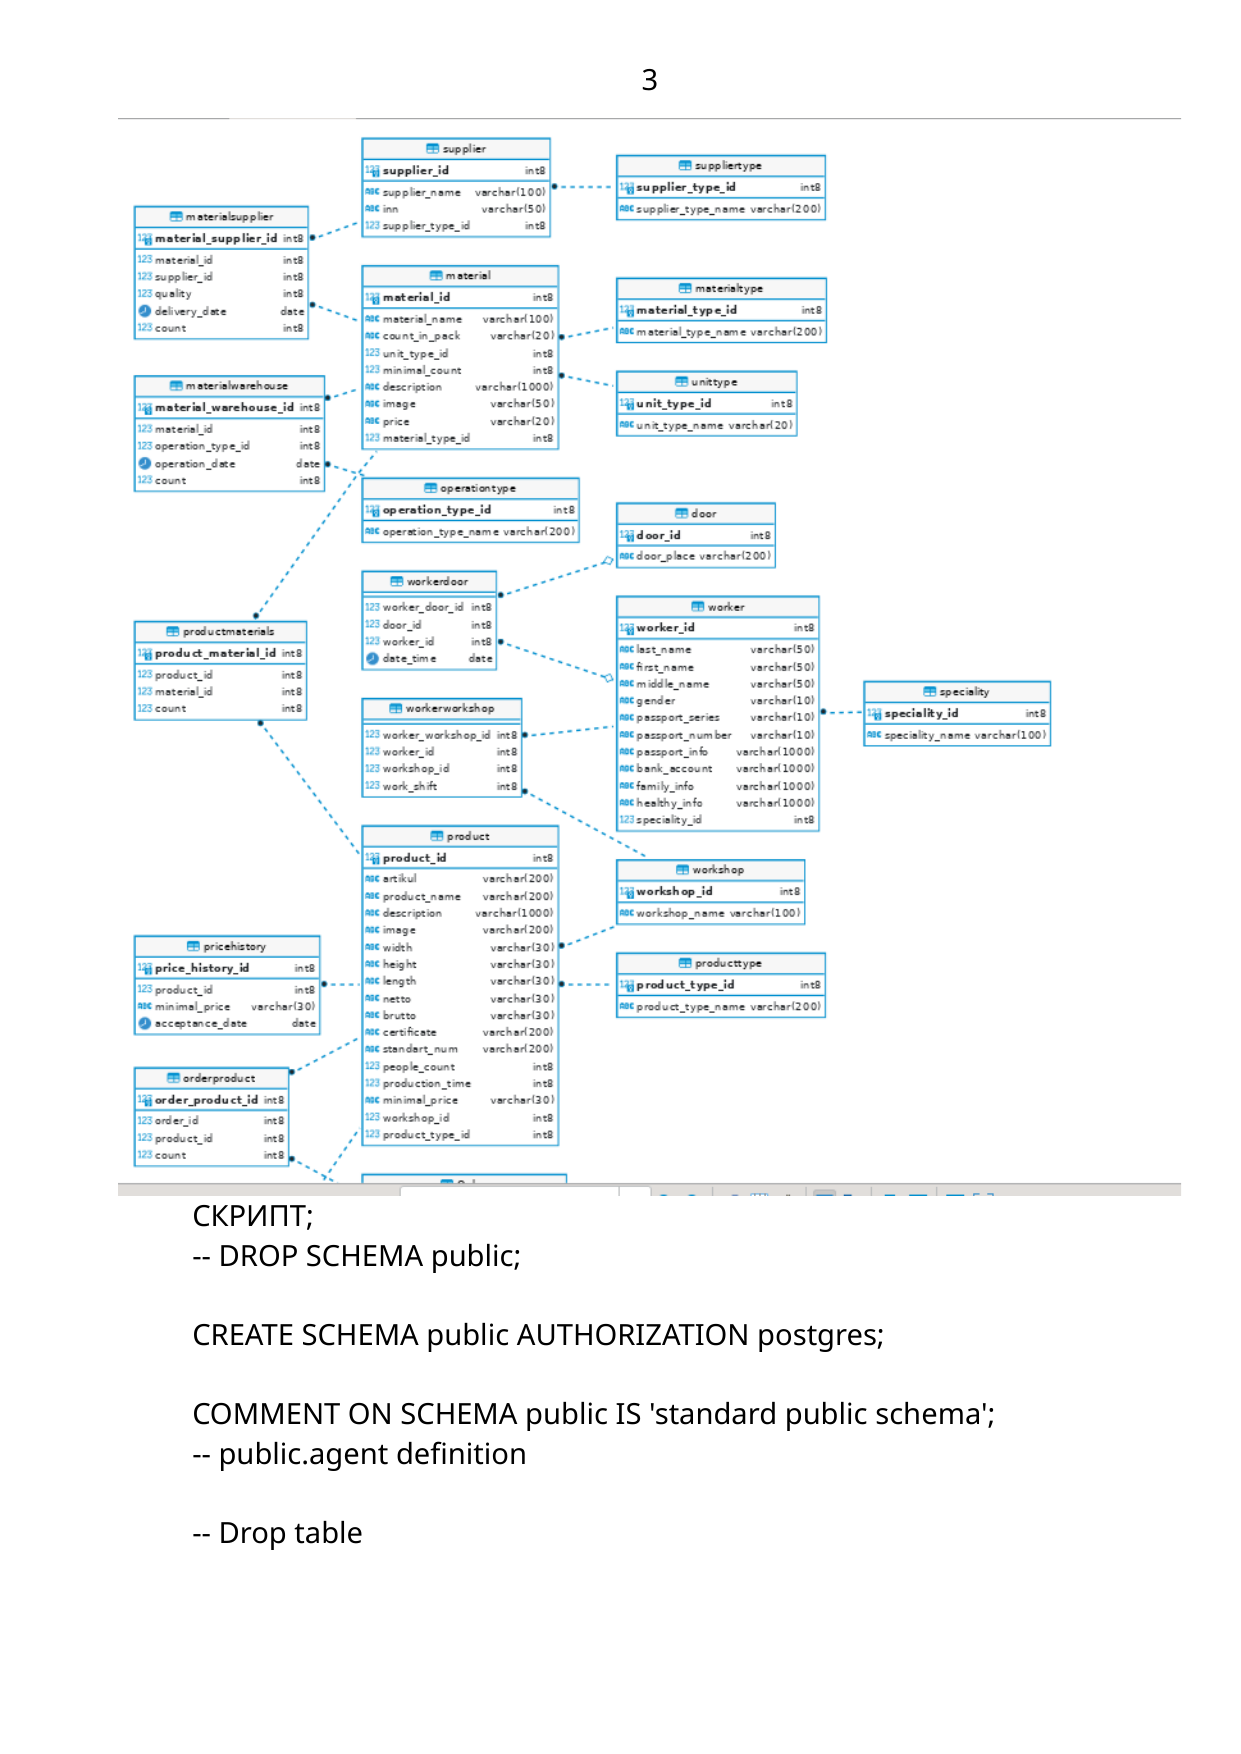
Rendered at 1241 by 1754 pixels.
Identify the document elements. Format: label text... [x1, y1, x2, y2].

text СКРИПТ; [118, 1196, 1181, 1235]
text -- DROP SCHEMA public; [118, 1235, 1181, 1274]
text CREATE SCHEMA public AUTHORIZATION postgres; [118, 1314, 1181, 1354]
text -- Drop table [118, 1513, 1181, 1552]
text COMMENT ON SCHEMA public IS 'standard public schema'; [118, 1394, 1181, 1433]
picture [118, 118, 1182, 1196]
text -- public.agent definition [118, 1433, 1181, 1473]
